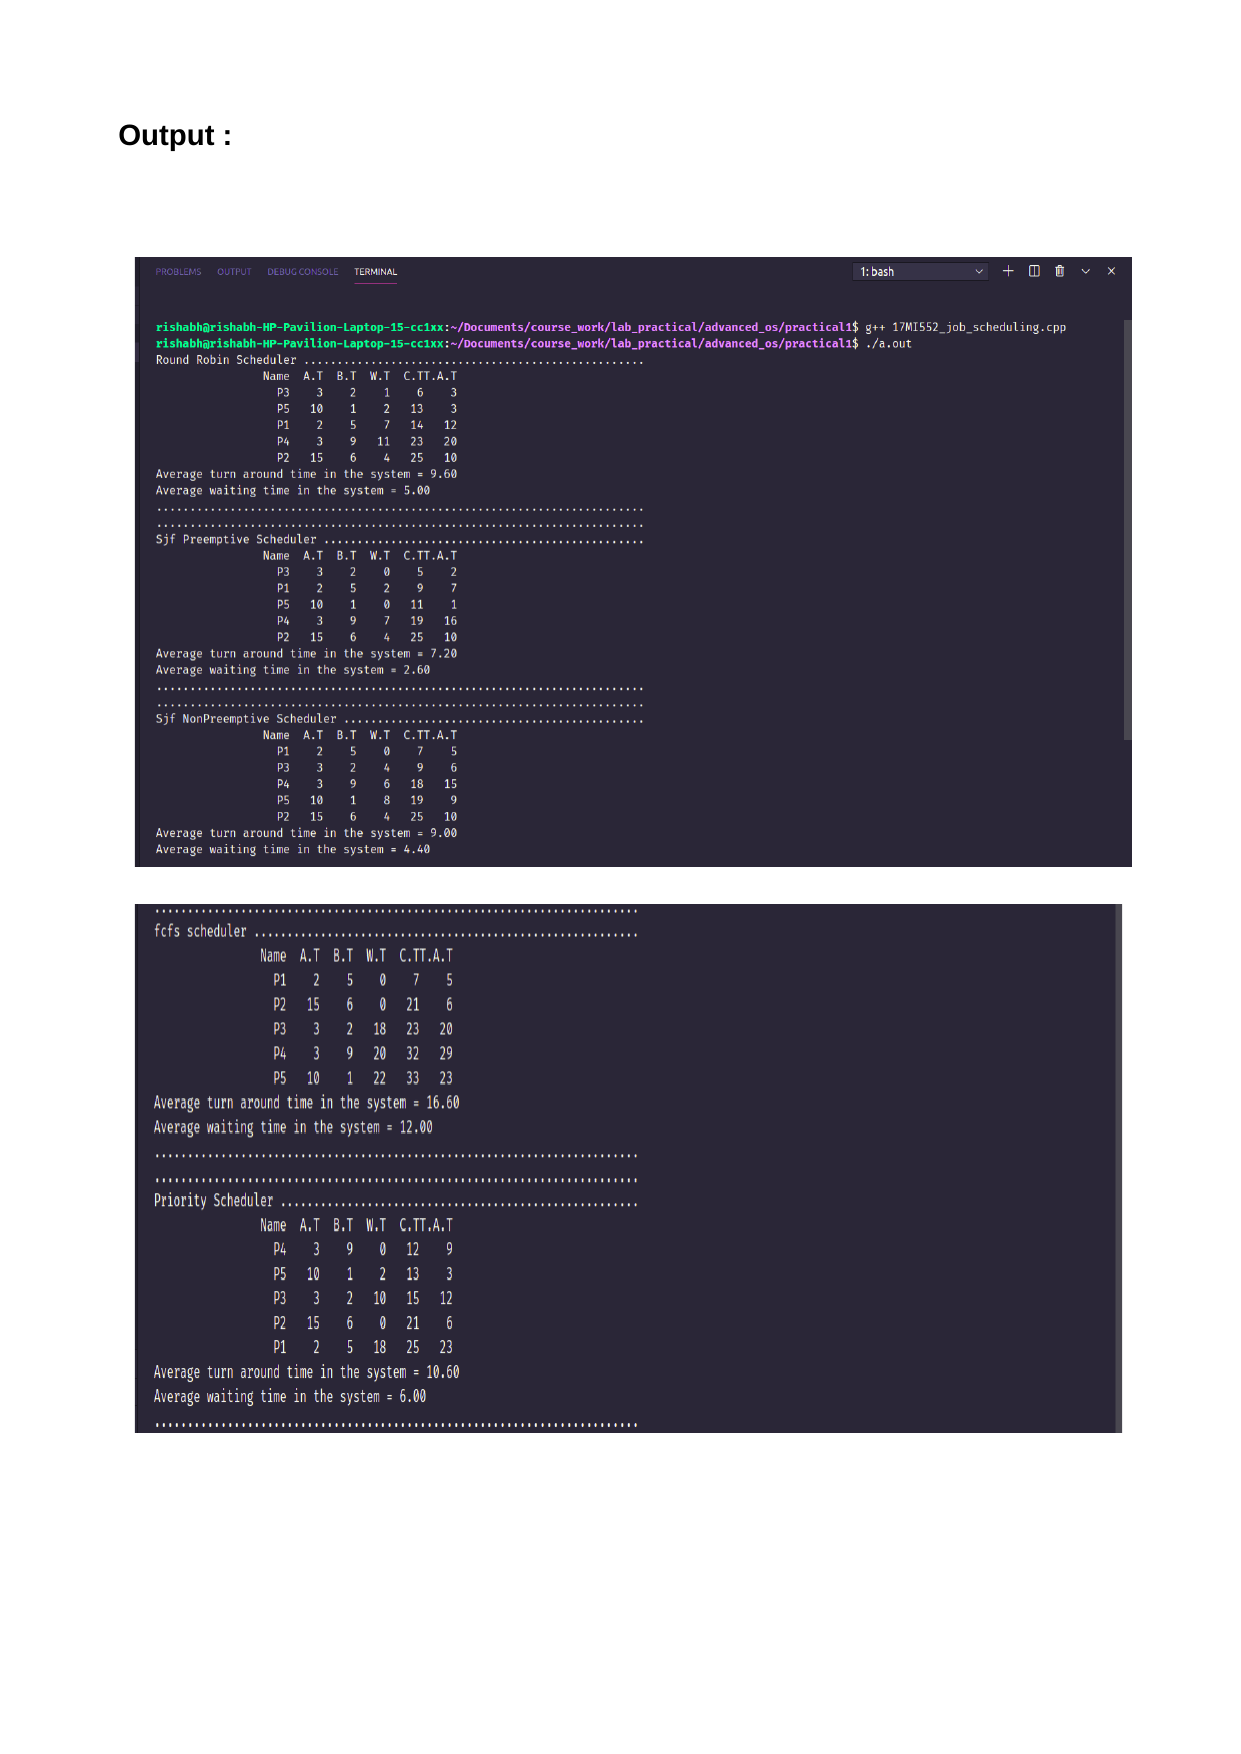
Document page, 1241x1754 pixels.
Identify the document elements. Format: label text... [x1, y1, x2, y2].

subtitle Output : [118, 118, 1122, 152]
picture [134, 1036, 1123, 1433]
picture [134, 257, 1132, 867]
